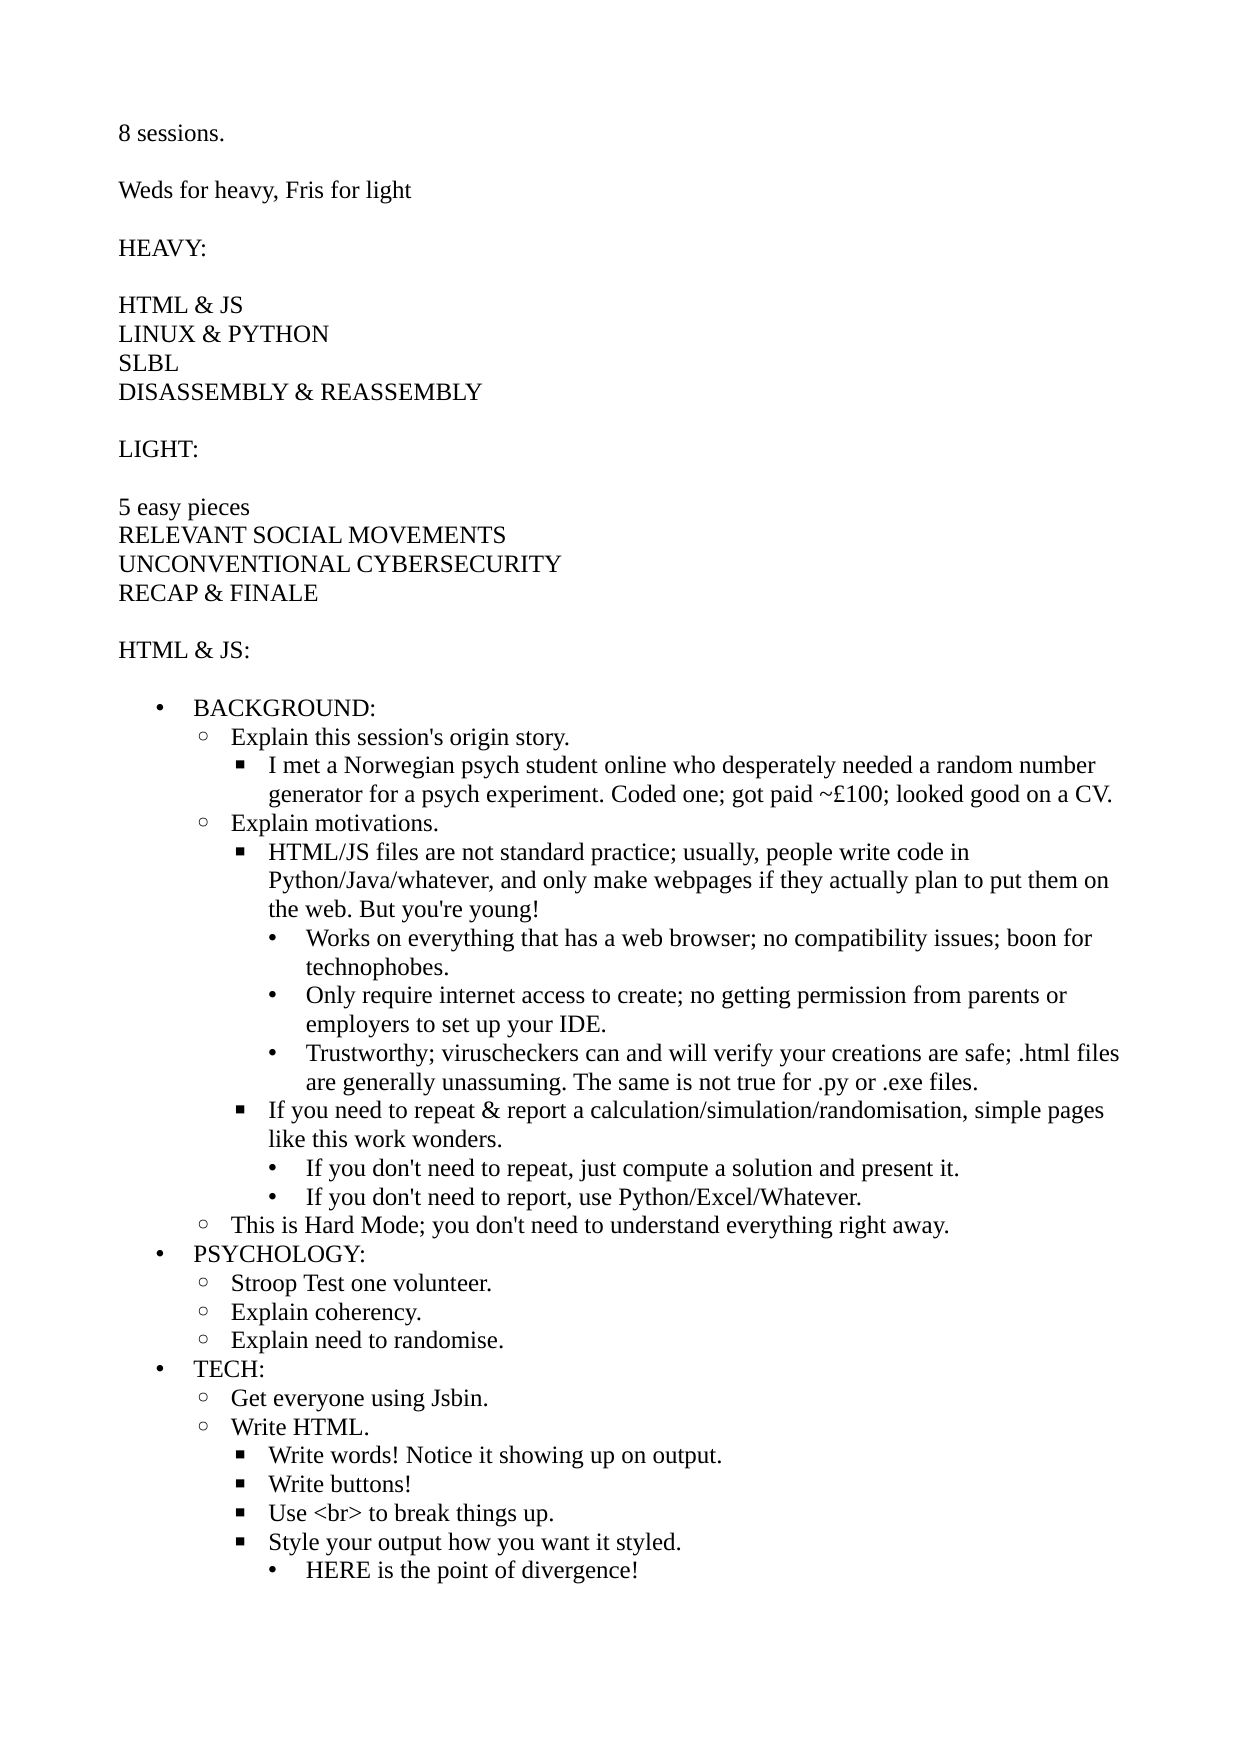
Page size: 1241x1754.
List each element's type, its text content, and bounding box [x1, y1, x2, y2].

list Explain coherency. [193, 1297, 1122, 1326]
list Only require internet access to create; no getting permission from parents or employers to set up your IDE. [268, 981, 1122, 1038]
list Stroop Test one volunteer. [193, 1268, 1122, 1297]
list HERE is the point of divergence! [268, 1556, 1122, 1584]
list If you don't need to report, use Python/Excel/Whatever. [268, 1182, 1122, 1211]
text RECAP & FINALE [118, 578, 1122, 607]
text SLBL [118, 348, 1122, 377]
list PSYCHOLOGY: [156, 1239, 1122, 1268]
list Write buttons! [231, 1469, 1122, 1498]
list Use <br> to break things up. [231, 1498, 1122, 1527]
text RELEVANT SOCIAL MOVEMENTS [118, 521, 1122, 549]
text DISASSEMBLY & REASSEMBLY [118, 377, 1122, 406]
list Get everyone using Jsbin. [193, 1383, 1122, 1412]
list Explain motivations. [193, 808, 1122, 837]
list Style your output how you want it styled. [231, 1527, 1122, 1556]
text LIGHT: [118, 434, 1122, 463]
list Explain need to randomise. [193, 1326, 1122, 1354]
list BACKGROUND: [156, 693, 1122, 722]
text HTML & JS: [118, 636, 1122, 664]
list If you don't need to repeat, just compute a solution and present it. [268, 1153, 1122, 1182]
list This is Hard Mode; you don't need to understand everything right away. [193, 1211, 1122, 1239]
text UNCONVENTIONAL CYBERSECURITY [118, 549, 1122, 578]
list Works on everything that has a web browser; no compatibility issues; boon for technophobes. [268, 923, 1122, 981]
text HEAVY: [118, 233, 1122, 262]
text 5 easy pieces [118, 492, 1122, 521]
text 8 sessions. [118, 118, 1122, 147]
list TECH: [156, 1354, 1122, 1383]
list Explain this session's origin story. [193, 722, 1122, 751]
text Weds for heavy, Fris for light [118, 176, 1122, 204]
list Write words! Notice it showing up on output. [231, 1441, 1122, 1469]
list HTML/JS files are not standard practice; usually, people write code in Python/Java/whatever, and only make webpages if they actually plan to put them on the web. But you're young! [231, 837, 1122, 923]
text HTML & JS [118, 291, 1122, 319]
list Trustworthy; viruscheckers can and will verify your creations are safe; .html files are generally unassuming. The same is not true for .py or .exe files. [268, 1038, 1122, 1096]
text LINUX & PYTHON [118, 319, 1122, 348]
list I met a Norwegian psych student online who desperately needed a random number generator for a psych experiment. Coded one; got paid ~£100; looked good on a CV. [231, 751, 1122, 808]
list If you need to repeat & report a calculation/simulation/randomisation, simple pages like this work wonders. [231, 1096, 1122, 1153]
list Write HTML. [193, 1412, 1122, 1441]
